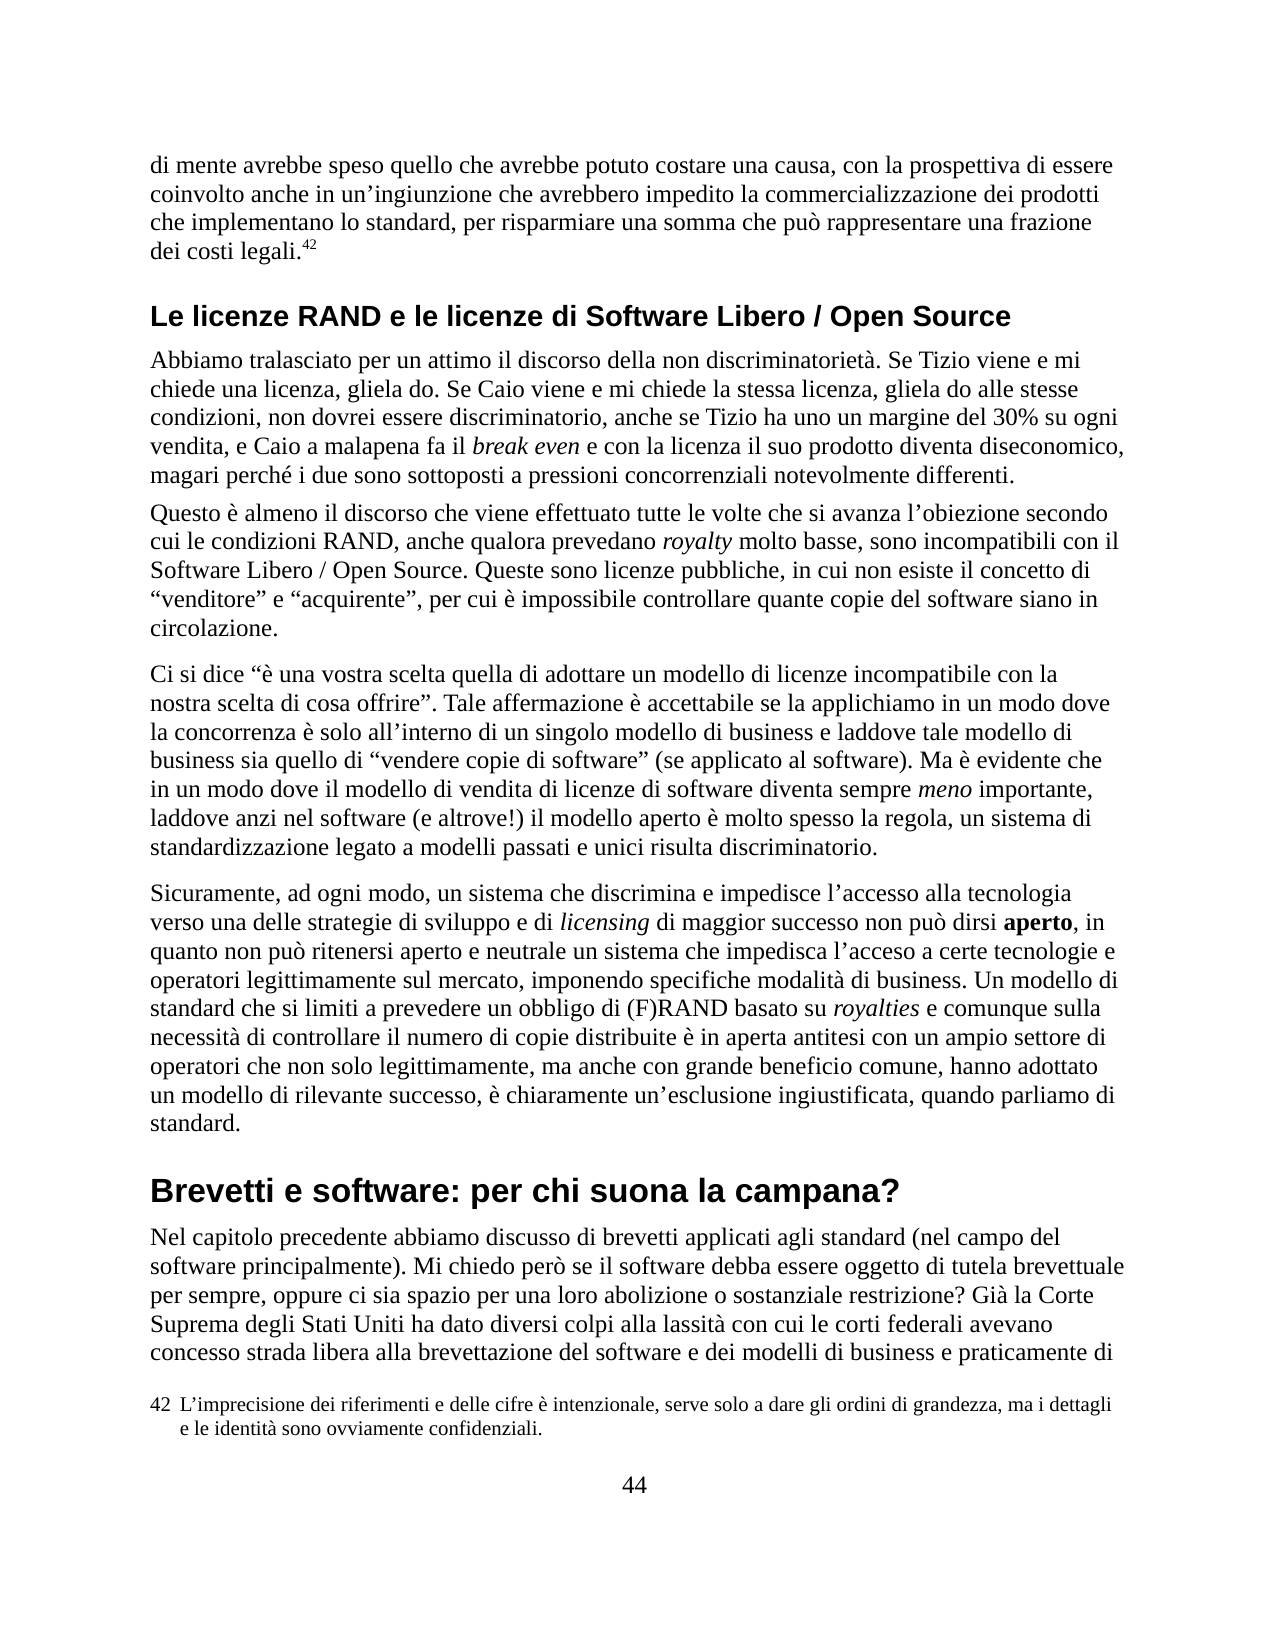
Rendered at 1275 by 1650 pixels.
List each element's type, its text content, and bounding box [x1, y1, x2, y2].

text di mente avrebbe speso quello che avrebbe potuto costare una causa, con la prospettiva di essere coinvolto anche in un’ingiunzione che avrebbero impedito la commercializzazione dei prodotti che implementano lo standard, per risparmiare una somma che può rappresentare una frazione dei costi legali. [150, 150, 1125, 265]
text L’imprecisione dei riferimenti e delle cifre è intenzionale, serve solo a dare gli ordini di grandezza, ma i dettagli e le identità sono ovviamente confidenziali. [150, 1392, 1125, 1440]
text Nel capitolo precedente abbiamo discusso di brevetti applicati agli standard (nel campo del software principalmente). Mi chiedo però se il software debba essere oggetto di tutela brevettuale per sempre, oppure ci sia spazio per una loro abolizione o sostanziale restrizione? Già la Corte Suprema degli Stati Uniti ha dato diversi colpi alla lassità con cui le corti federali avevano concesso strada libera alla brevettazione del software e dei modelli di business e praticamente di [150, 1222, 1125, 1366]
text Sicuramente, ad ogni modo, un sistema che discrimina e impedisce l’accesso alla tecnologia verso una delle strategie di sviluppo e di licensing di maggior successo non può dirsi aperto, in quanto non può ritenersi aperto e neutrale un sistema che impedisca l’acceso a certe tecnologie e operatori legittimamente sul mercato, imponendo specifiche modalità di business. Un modello di standard che si limiti a prevedere un obbligo di (F)RAND basato su royalties e comunque sulla necessità di controllare il numero di copie distribuite è in aperta antitesi con un ampio settore di operatori che non solo legittimamente, ma anche con grande beneficio comune, hanno adottato un modello di rilevante successo, è chiaramente un’esclusione ingiustificata, quando parliamo di standard. [150, 878, 1125, 1137]
subtitle Brevetti e software: per chi suona la campana? [150, 1171, 1125, 1210]
subtitle Le licenze RAND e le licenze di Software Libero / Open Source [150, 299, 1125, 332]
text Abbiamo tralasciato per un attimo il discorso della non discriminatorietà. Se Tizio viene e mi chiede una licenza, gliela do. Se Caio viene e mi chiede la stessa licenza, gliela do alle stesse condizioni, non dovrei essere discriminatorio, anche se Tizio ha uno un margine del 30% su ogni vendita, e Caio a malapena fa il break even e con la licenza il suo prodotto diventa diseconomico, magari perché i due sono sottoposti a pressioni concorrenziali notevolmente differenti. [150, 345, 1125, 489]
text Questo è almeno il discorso che viene effettuato tutte le volte che si avanza l’obiezione secondo cui le condizioni RAND, anche qualora prevedano royalty molto basse, sono incompatibili con il Software Libero / Open Source. Queste sono licenze pubbliche, in cui non esiste il concetto di “venditore” e “acquirente”, per cui è impossibile controllare quante copie del software siano in circolazione. [150, 498, 1125, 641]
text Ci si dice “è una vostra scelta quella di adottare un modello di licenze incompatibile con la nostra scelta di cosa offrire”. Tale affermazione è accettabile se la applichiamo in un modo dove la concorrenza è solo all’interno di un singolo modello di business e laddove tale modello di business sia quello di “vendere copie di software” (se applicato al software). Ma è evidente che in un modo dove il modello di vendita di licenze di software diventa sempre meno importante, laddove anzi nel software (e altrove!) il modello aperto è molto spesso la regola, un sistema di standardizzazione legato a modelli passati e unici risulta discriminatorio. [150, 659, 1125, 861]
